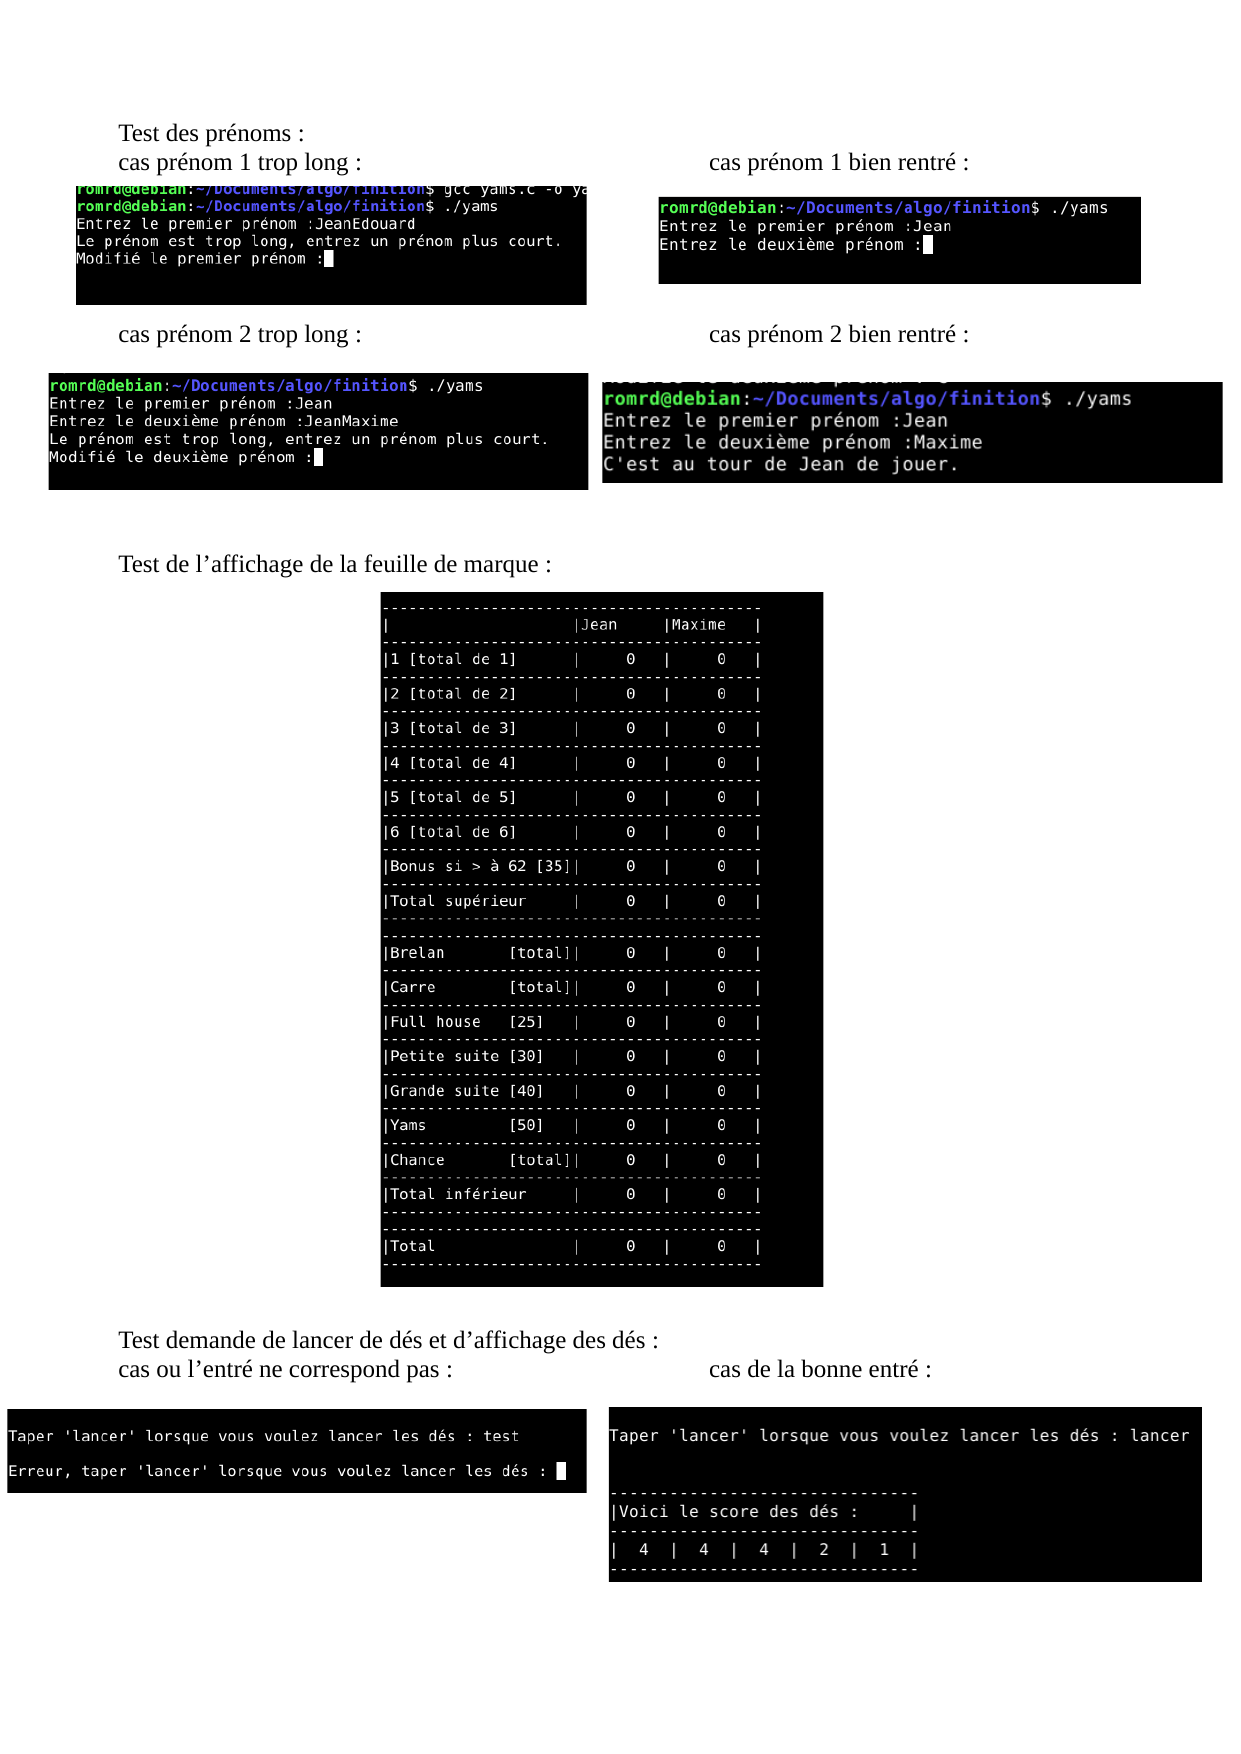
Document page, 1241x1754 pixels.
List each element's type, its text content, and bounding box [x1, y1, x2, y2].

text Test des prénoms : [118, 118, 1122, 147]
text cas prénom 2 trop long : cas prénom 2 bien rentré : [118, 319, 1122, 348]
text cas prénom 1 trop long : cas prénom 1 bien rentré : [118, 147, 1122, 176]
text Test demande de lancer de dés et d’affichage des dés : [118, 1326, 1122, 1354]
text cas ou l’entré ne correspond pas : cas de la bonne entré : [118, 1354, 1122, 1383]
text Test de l’affichage de la feuille de marque : [118, 549, 1122, 578]
